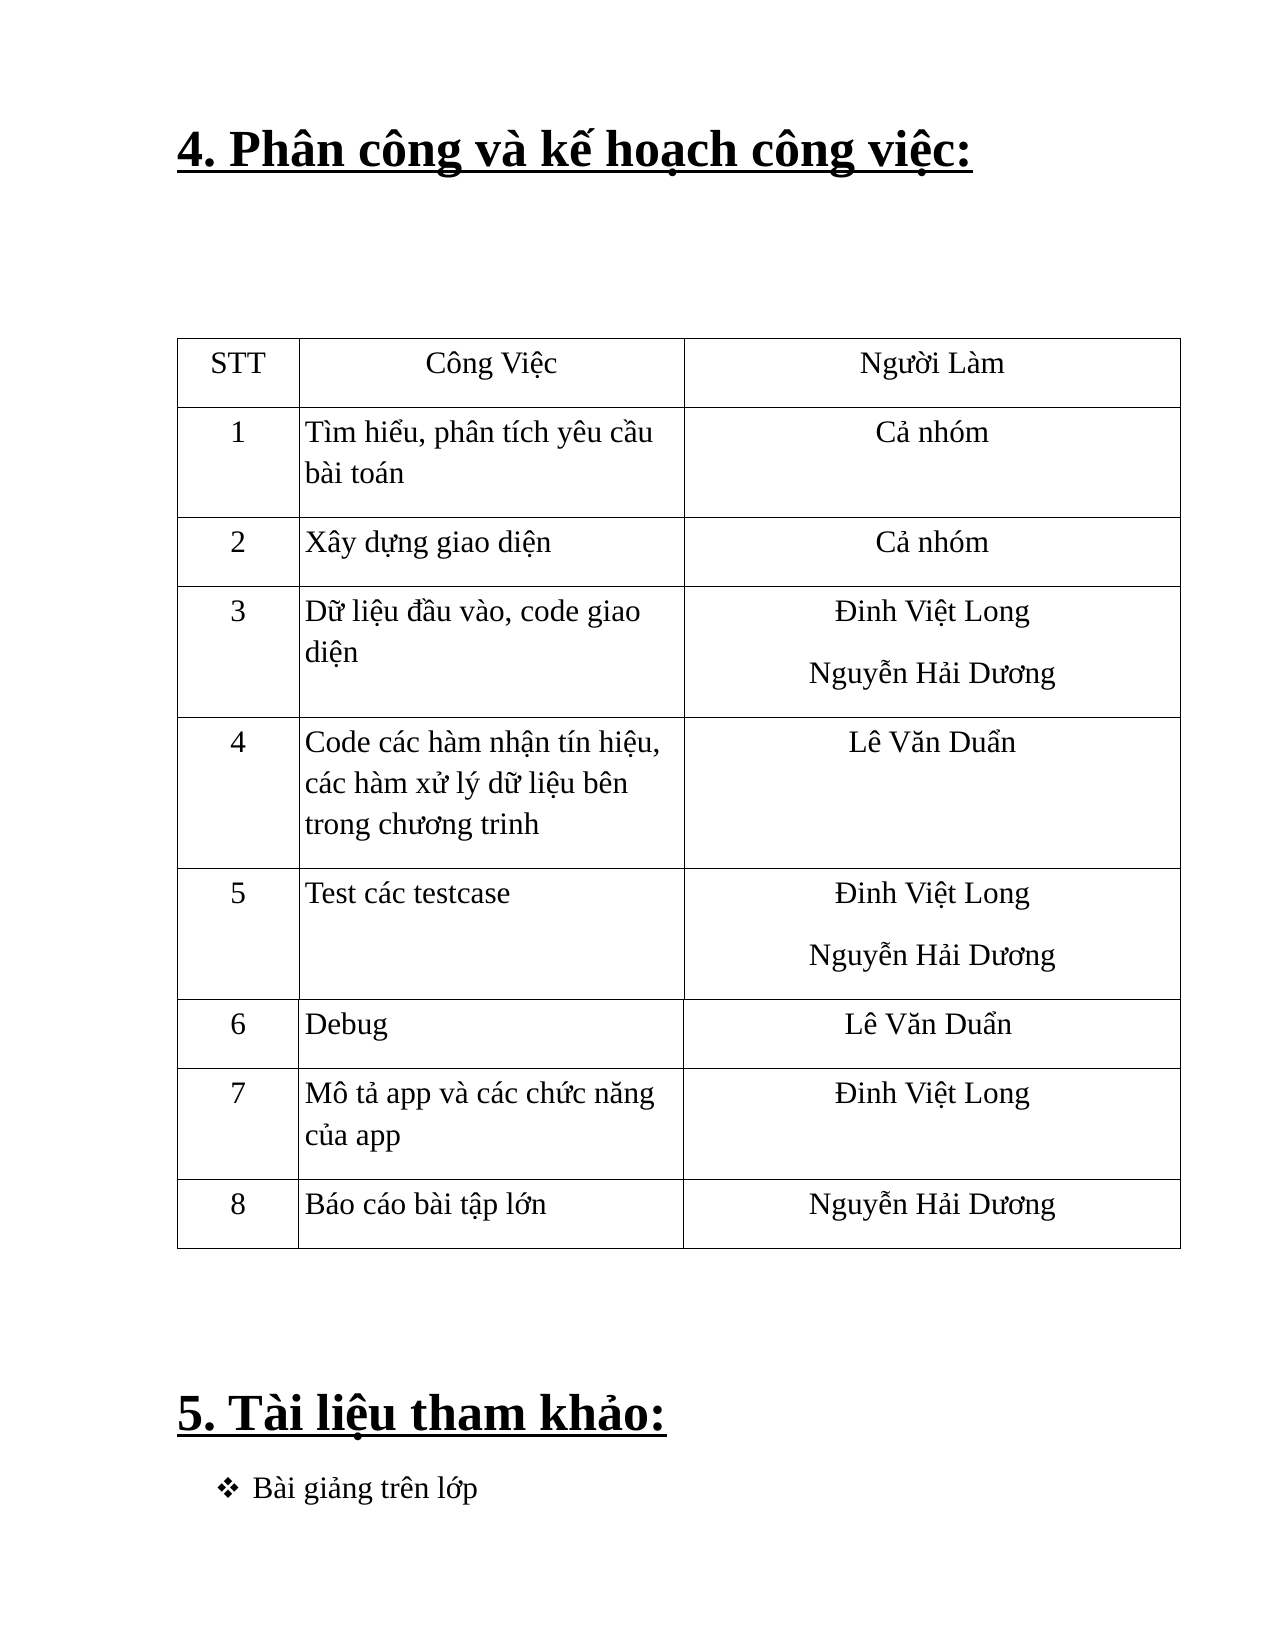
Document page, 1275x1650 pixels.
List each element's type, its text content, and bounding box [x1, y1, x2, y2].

table_cell Nguyễn Hải Dương [684, 1180, 1180, 1248]
table_cell 8 [178, 1180, 298, 1248]
list Bài giảng trên lớp [215, 1470, 1186, 1506]
table_cell Cả nhóm [685, 408, 1180, 517]
table_cell 3 [178, 587, 299, 717]
table_header Người Làm [685, 339, 1180, 407]
table_cell Đinh Việt Long Nguyễn Hải Dương [685, 587, 1180, 717]
table_cell 5 [178, 869, 299, 999]
subtitle 4. Phân công và kế hoạch công việc: [177, 118, 1186, 178]
table_cell 1 [178, 408, 299, 517]
table_cell Đinh Việt Long [684, 1069, 1180, 1178]
table_cell Mô tả app và các chức năng của app [299, 1069, 683, 1178]
table_header STT [178, 339, 299, 407]
table_cell Cả nhóm [685, 518, 1180, 586]
table_cell Tìm hiểu, phân tích yêu cầu bài toán [300, 408, 684, 517]
table_cell 6 [178, 1000, 298, 1068]
table_header Công Việc [300, 339, 684, 407]
table_cell Debug [299, 1000, 683, 1068]
table_cell Báo cáo bài tập lớn [299, 1180, 683, 1248]
table_cell 7 [178, 1069, 298, 1178]
table_cell Test các testcase [300, 869, 684, 999]
table_cell Code các hàm nhận tín hiệu, các hàm xử lý dữ liệu bên trong chương trinh [300, 718, 684, 868]
table_cell Lê Văn Duẩn [685, 718, 1180, 868]
table_cell Lê Văn Duẩn [684, 1000, 1180, 1068]
table_cell Xây dựng giao diện [300, 518, 684, 586]
table_cell 4 [178, 718, 299, 868]
subtitle 5. Tài liệu tham khảo: [177, 1382, 1186, 1442]
table_cell Dữ liệu đầu vào, code giao diện [300, 587, 684, 717]
table_cell Đinh Việt Long Nguyễn Hải Dương [685, 869, 1180, 999]
table_cell 2 [178, 518, 299, 586]
